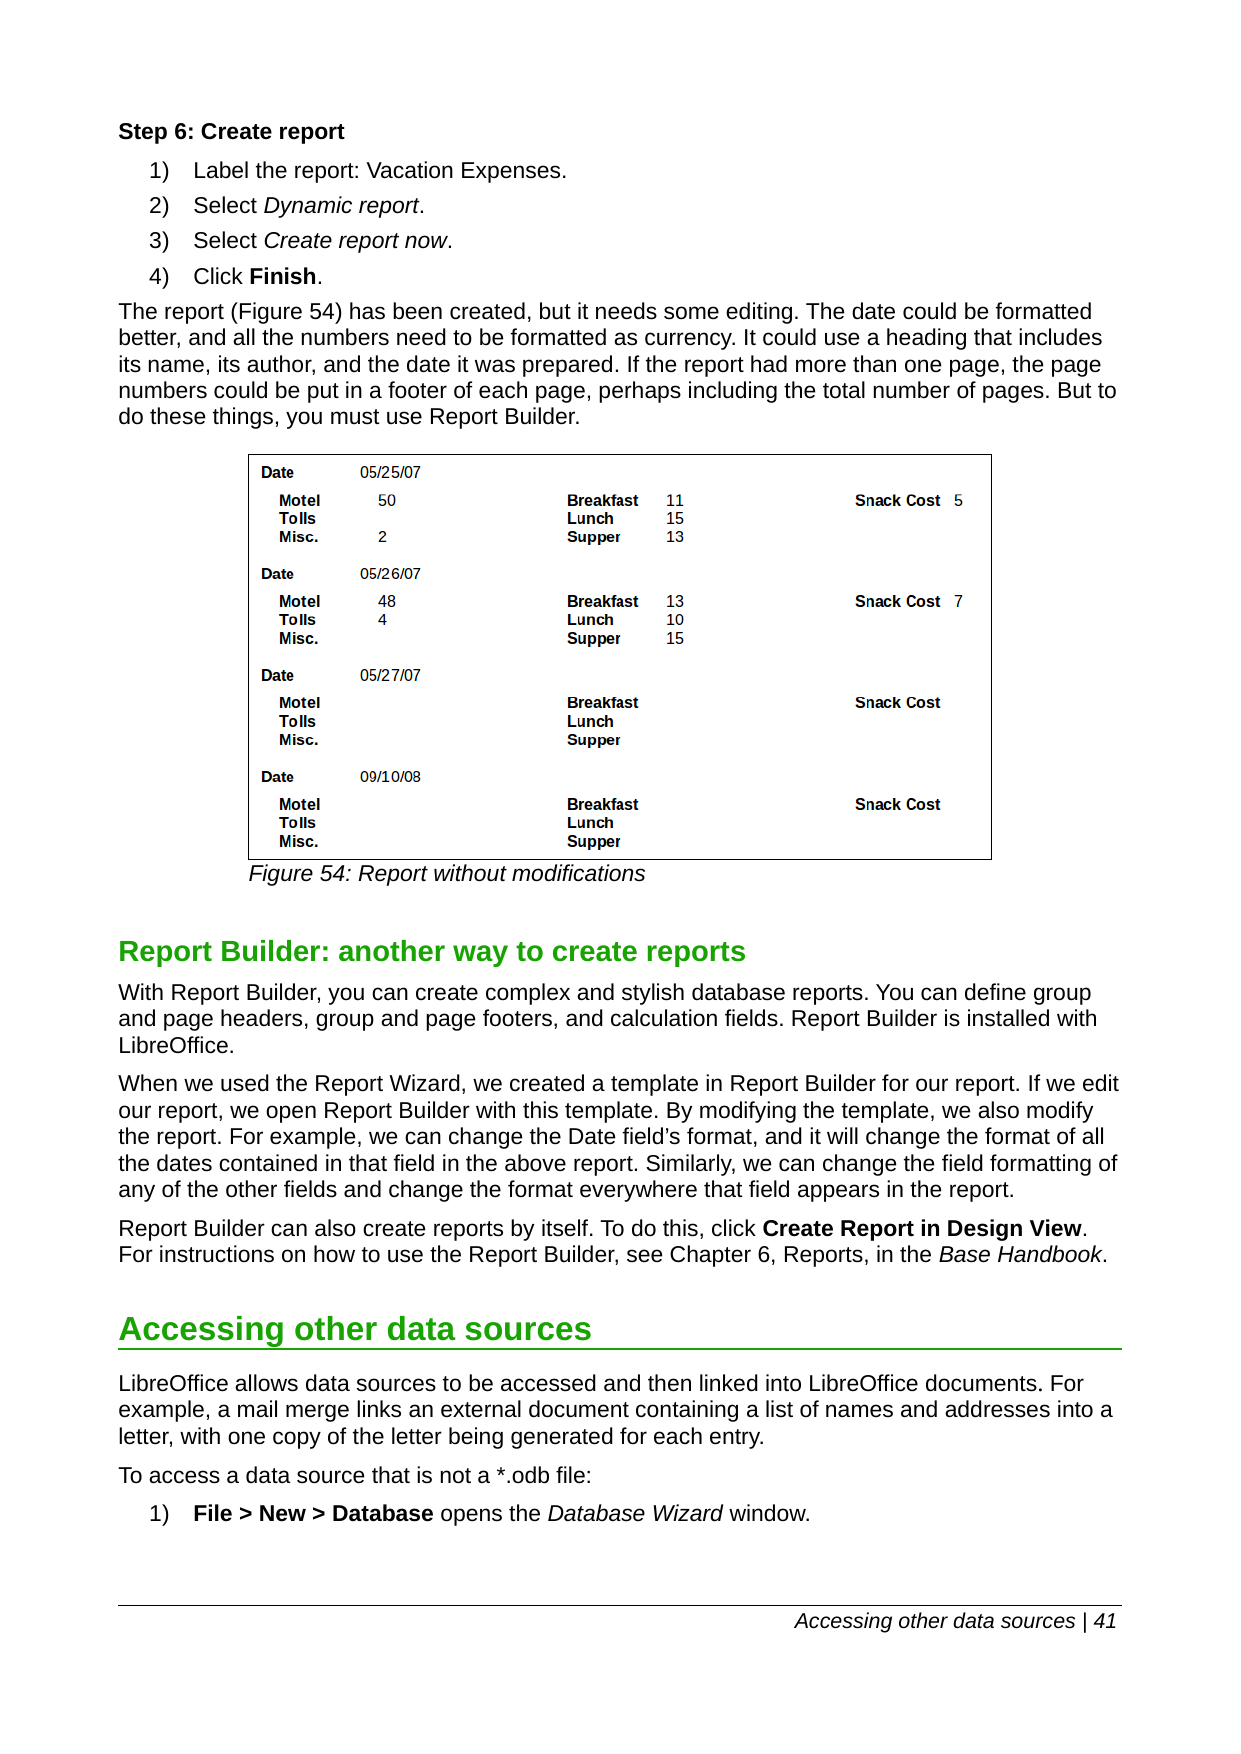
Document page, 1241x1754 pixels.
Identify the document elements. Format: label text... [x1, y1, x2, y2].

subtitle Report Builder: another way to create reports [118, 933, 1122, 967]
list Click Finish. [169, 263, 1122, 289]
text LibreOffice allows data sources to be accessed and then linked into LibreOffice documents. For example, a mail merge links an external document containing a list of names and addresses into a letter, with one copy of the letter being generated for each entry. [118, 1368, 1122, 1449]
text With Report Builder, you can create complex and stylish database reports. You can define group and page headers, group and page footers, and calculation fields. Report Builder is installed with LibreOffice. [118, 979, 1122, 1058]
list Select Create report now. [169, 227, 1122, 254]
text Step 6: Create report [118, 118, 1122, 144]
text Report Builder can also create reports by itself. To do this, click Create Report in Design View. For instructions on how to use the Report Builder, see Chapter 6, Reports, in the Base Handbook. [118, 1215, 1122, 1267]
text When we used the Report Wizard, we created a template in Report Builder for our report. If we edit our report, we open Report Builder with this template. By modifying the template, we also modify the report. For example, we can change the Date field’s format, and it will change the format of all the dates contained in that field in the above report. Similarly, we can change the field formatting of any of the other fields and change the format everywhere that field appears in the report. [118, 1070, 1122, 1202]
text The report (Figure 54) has been created, but it needs some editing. The date could be formatted better, and all the numbers need to be formatted as currency. It could use a heading that includes its name, its author, and the date it was prepared. If the report had more than one page, the page numbers could be put in a footer of each page, perhaps including the total number of pages. But to do these things, you must use Report Builder. [118, 298, 1122, 429]
list Label the report: Vacation Expenses. [169, 157, 1122, 183]
list File > New > Database opens the Database Wizard window. [169, 1500, 1122, 1527]
list Select Dynamic report. [169, 192, 1122, 218]
picture [249, 455, 991, 859]
list To access a data source that is not a *.odb file: [118, 1462, 1122, 1488]
text Figure 54: Report without modifications [248, 860, 992, 886]
subtitle Accessing other data sources [118, 1309, 1122, 1348]
